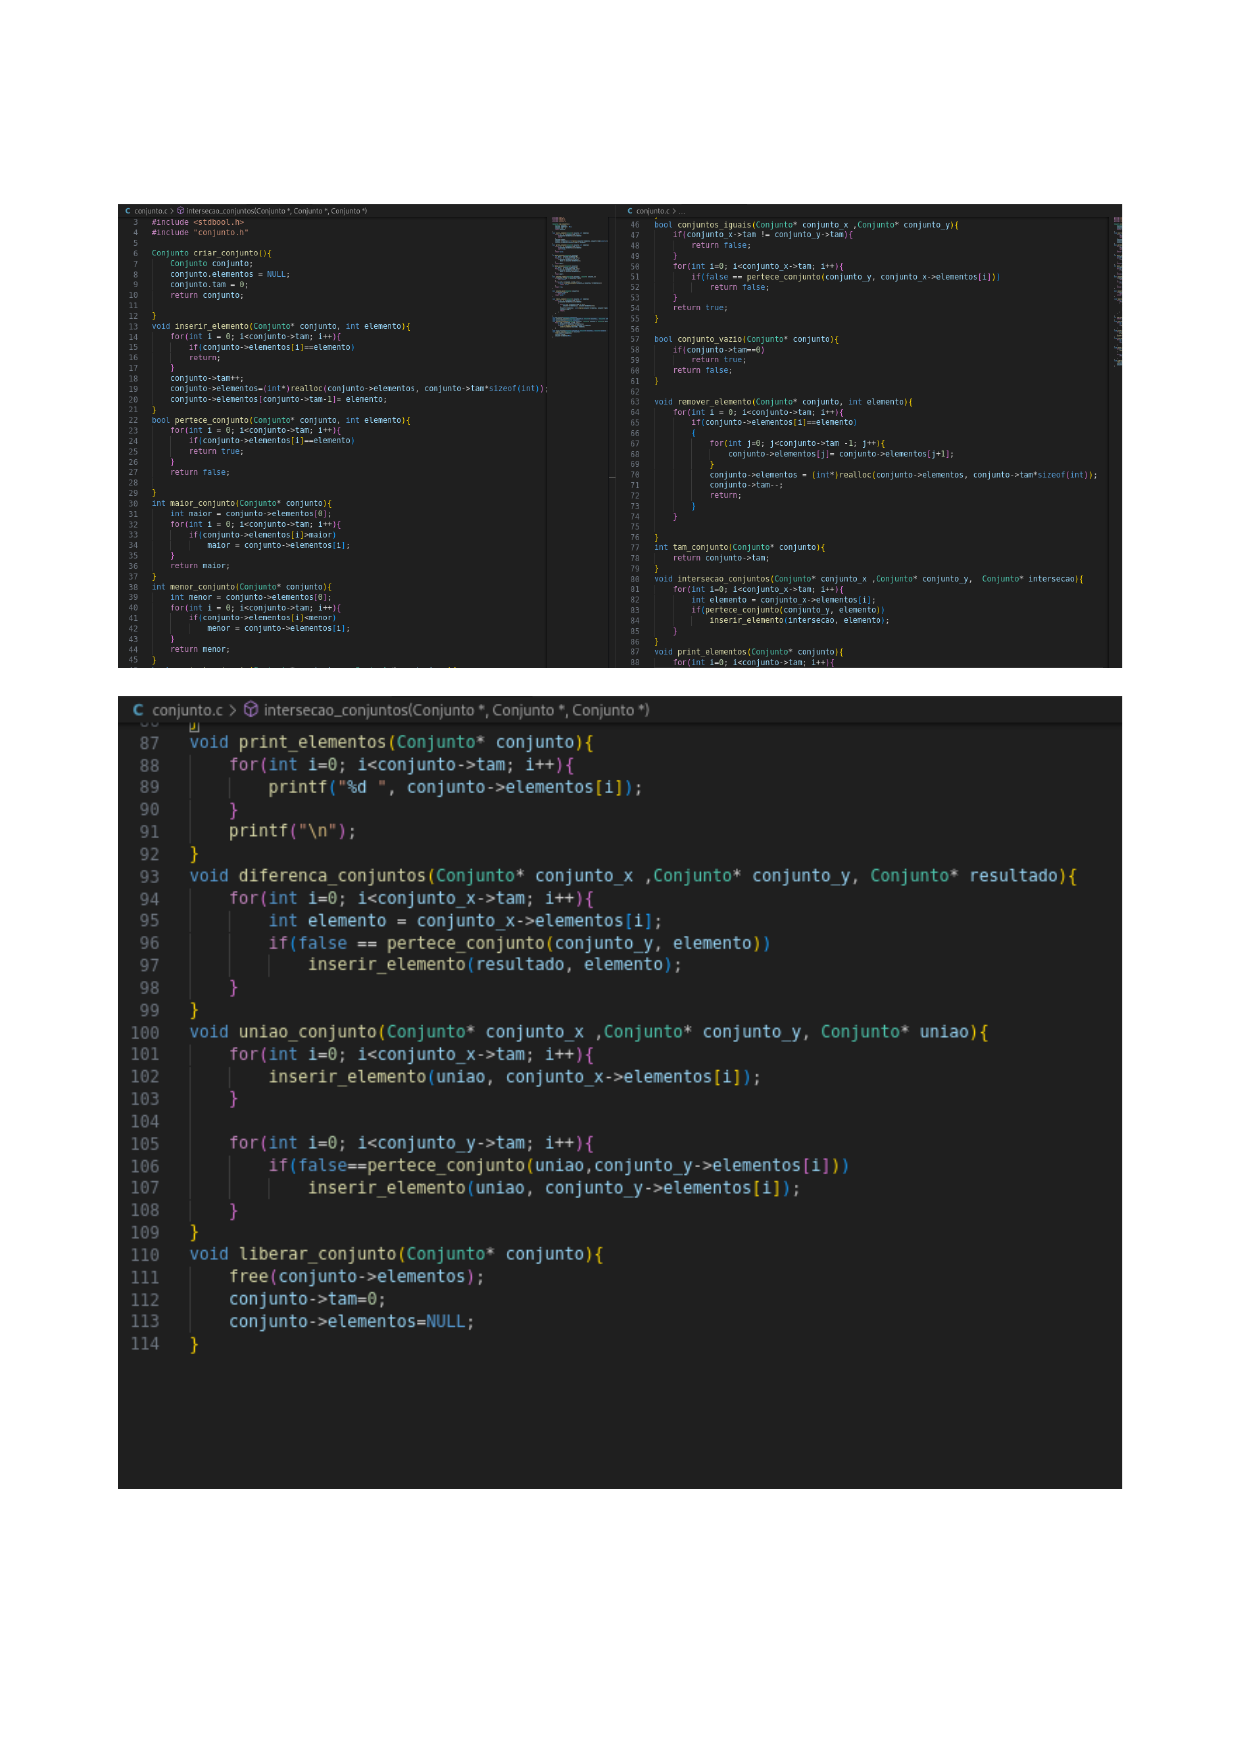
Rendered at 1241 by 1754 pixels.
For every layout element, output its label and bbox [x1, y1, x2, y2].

picture [118, 204, 1123, 668]
picture [118, 696, 1123, 1489]
